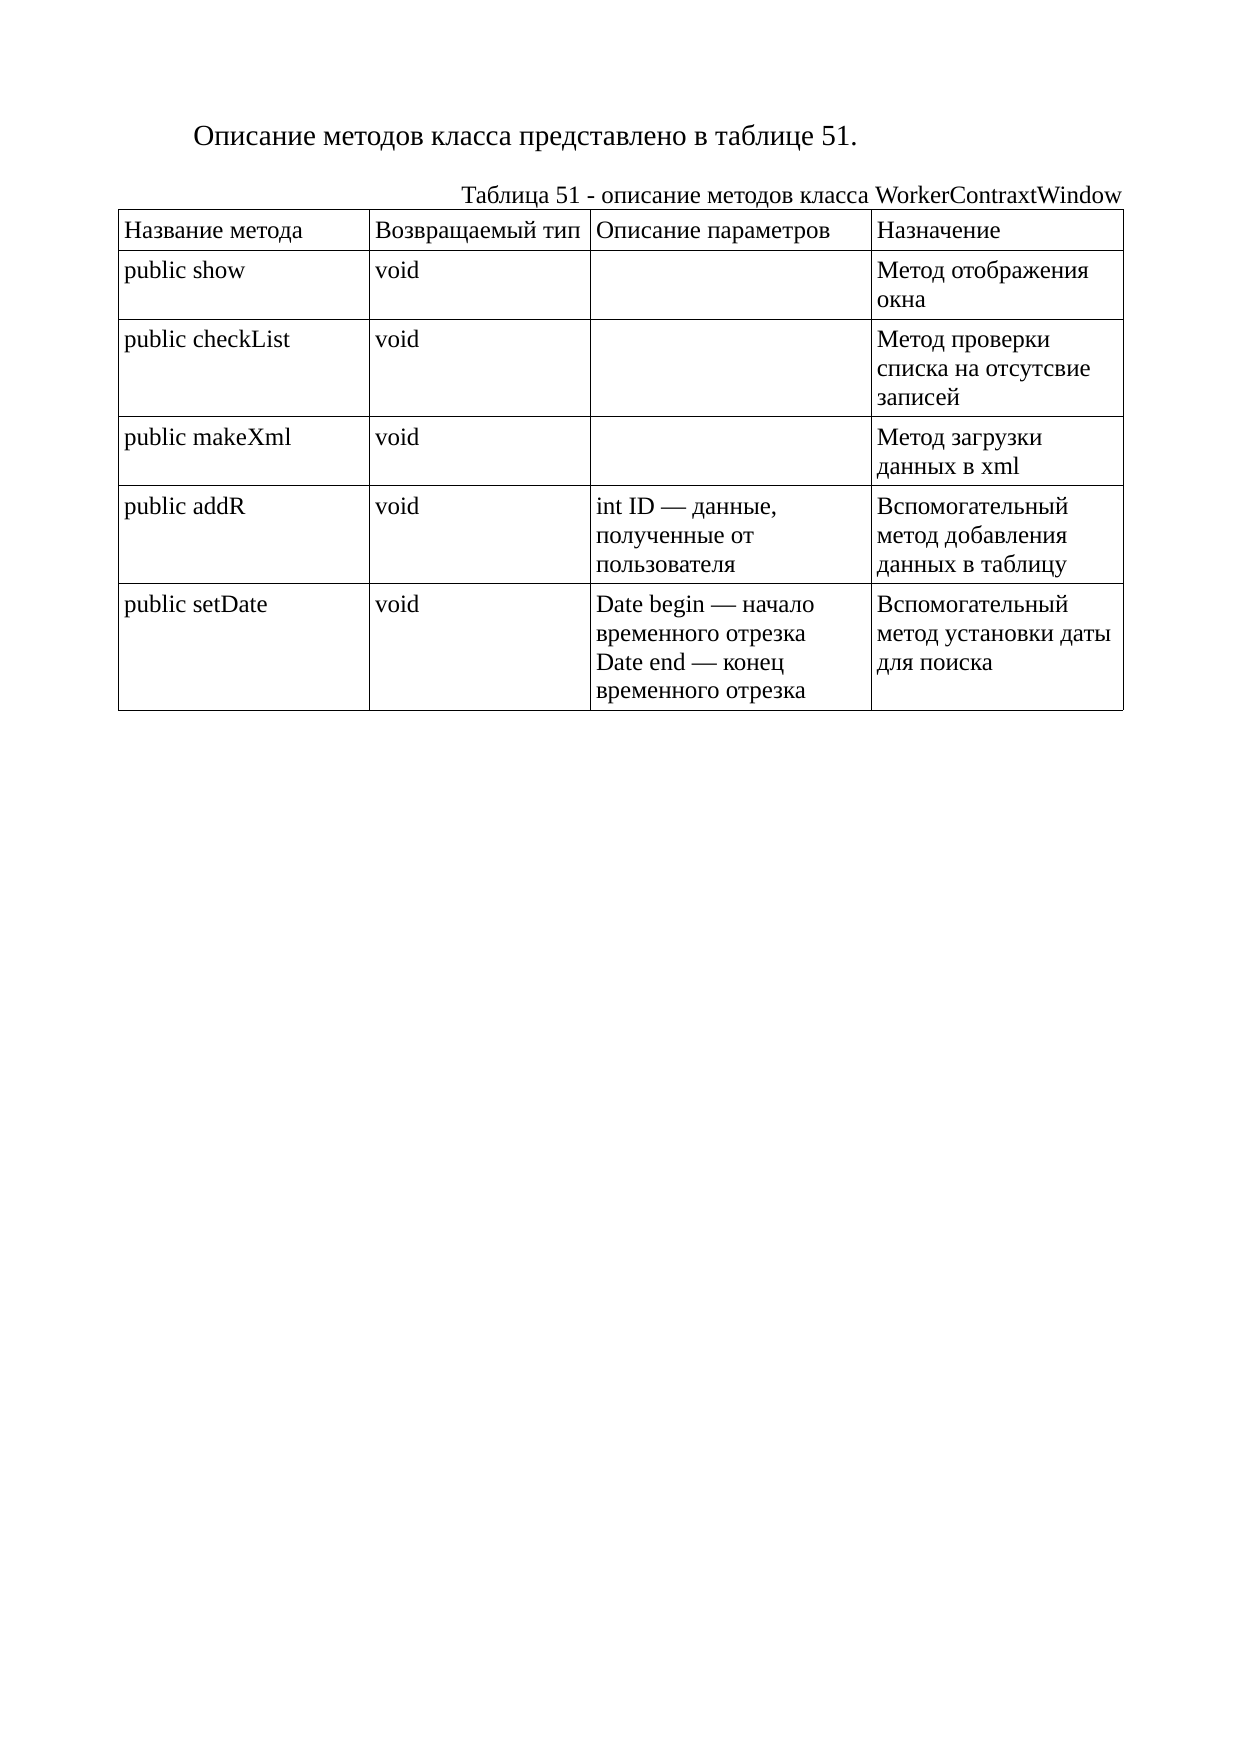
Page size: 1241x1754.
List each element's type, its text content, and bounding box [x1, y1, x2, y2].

table_cell Метод загрузки данных в xml [872, 417, 1123, 485]
table_cell [591, 417, 871, 485]
table_cell Метод проверки списка на отсутсвие записей [872, 320, 1123, 416]
table_cell void [370, 320, 590, 416]
table_header Возвращаемый тип [370, 210, 590, 249]
table_cell public makeXml [119, 417, 369, 485]
table_cell void [370, 584, 590, 710]
table_cell void [370, 486, 590, 583]
text Таблица 51 - описание методов класса WorkerContraxtWindow [118, 180, 1122, 209]
table_cell Вспомогательный метод добавления данных в таблицу [872, 486, 1123, 583]
table_cell public checkList [119, 320, 369, 416]
table_cell public addR [119, 486, 369, 583]
table_cell public setDate [119, 584, 369, 710]
table_cell [591, 251, 871, 318]
table_cell public show [119, 251, 369, 318]
text Описание методов класса представлено в таблице 51. [118, 118, 1122, 152]
table_cell void [370, 417, 590, 485]
table_cell void [370, 251, 590, 318]
table_header Назначение [872, 210, 1123, 249]
table_header Описание параметров [591, 210, 871, 249]
table_cell int ID — данные, полученные от пользователя [591, 486, 871, 583]
table_cell Вспомогательный метод установки даты для поиска [872, 584, 1123, 710]
table_cell Date begin — начало временного отрезка Date end — конец временного отрезка [591, 584, 871, 710]
table_cell Метод отображения окна [872, 251, 1123, 318]
table_header Название метода [119, 210, 369, 249]
table_cell [591, 320, 871, 416]
